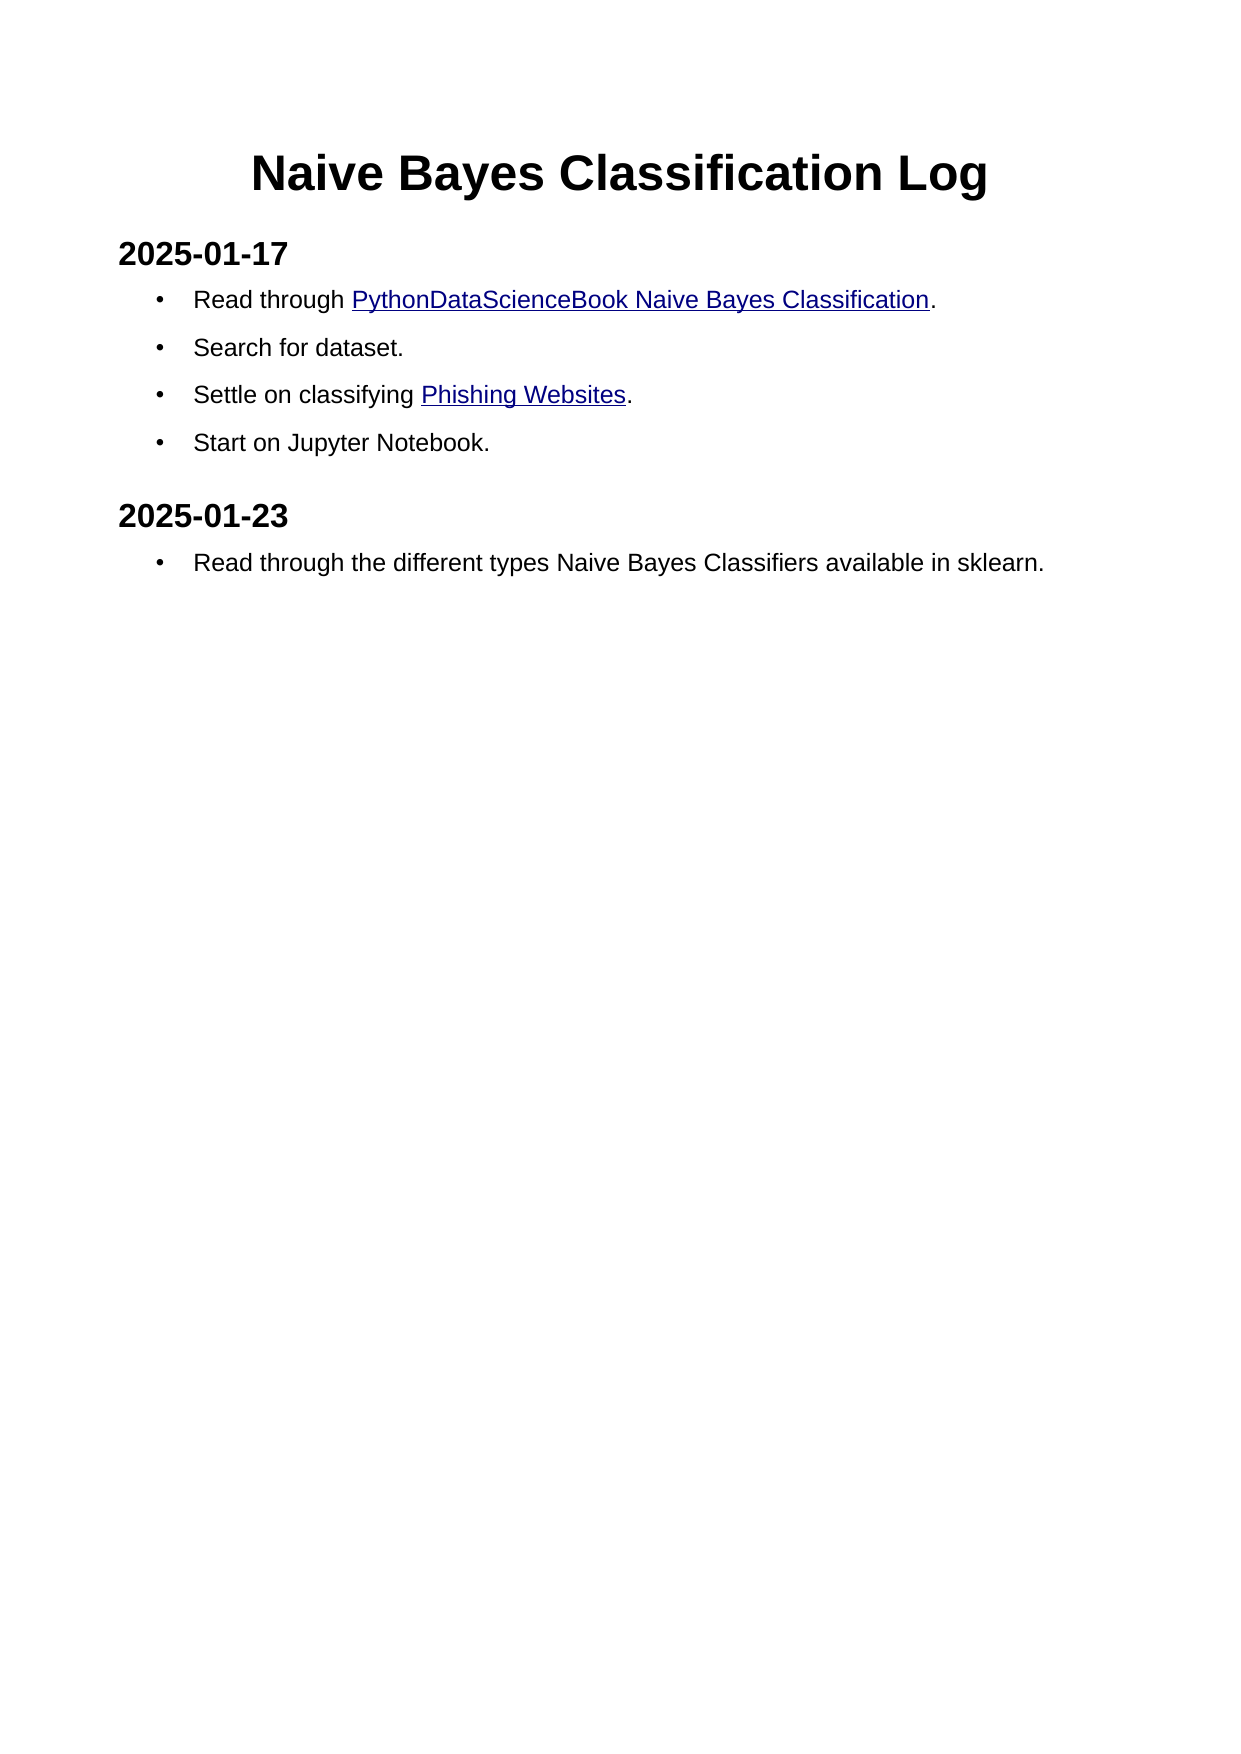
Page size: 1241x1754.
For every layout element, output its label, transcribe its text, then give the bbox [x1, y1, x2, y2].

list Settle on classifying Phishing Websites. [156, 380, 1122, 409]
list Search for dataset. [156, 333, 1122, 361]
list Read through the different types Naive Bayes Classifiers available in sklearn. [156, 547, 1122, 576]
list Start on Jupyter Notebook. [156, 428, 1122, 457]
subtitle 2025-01-23 [118, 497, 1122, 535]
subtitle 2025-01-17 [118, 234, 1122, 272]
list Read through PythonDataScienceBook Naive Bayes Classification. [156, 285, 1122, 314]
subtitle Naive Bayes Classification Log [118, 143, 1122, 201]
